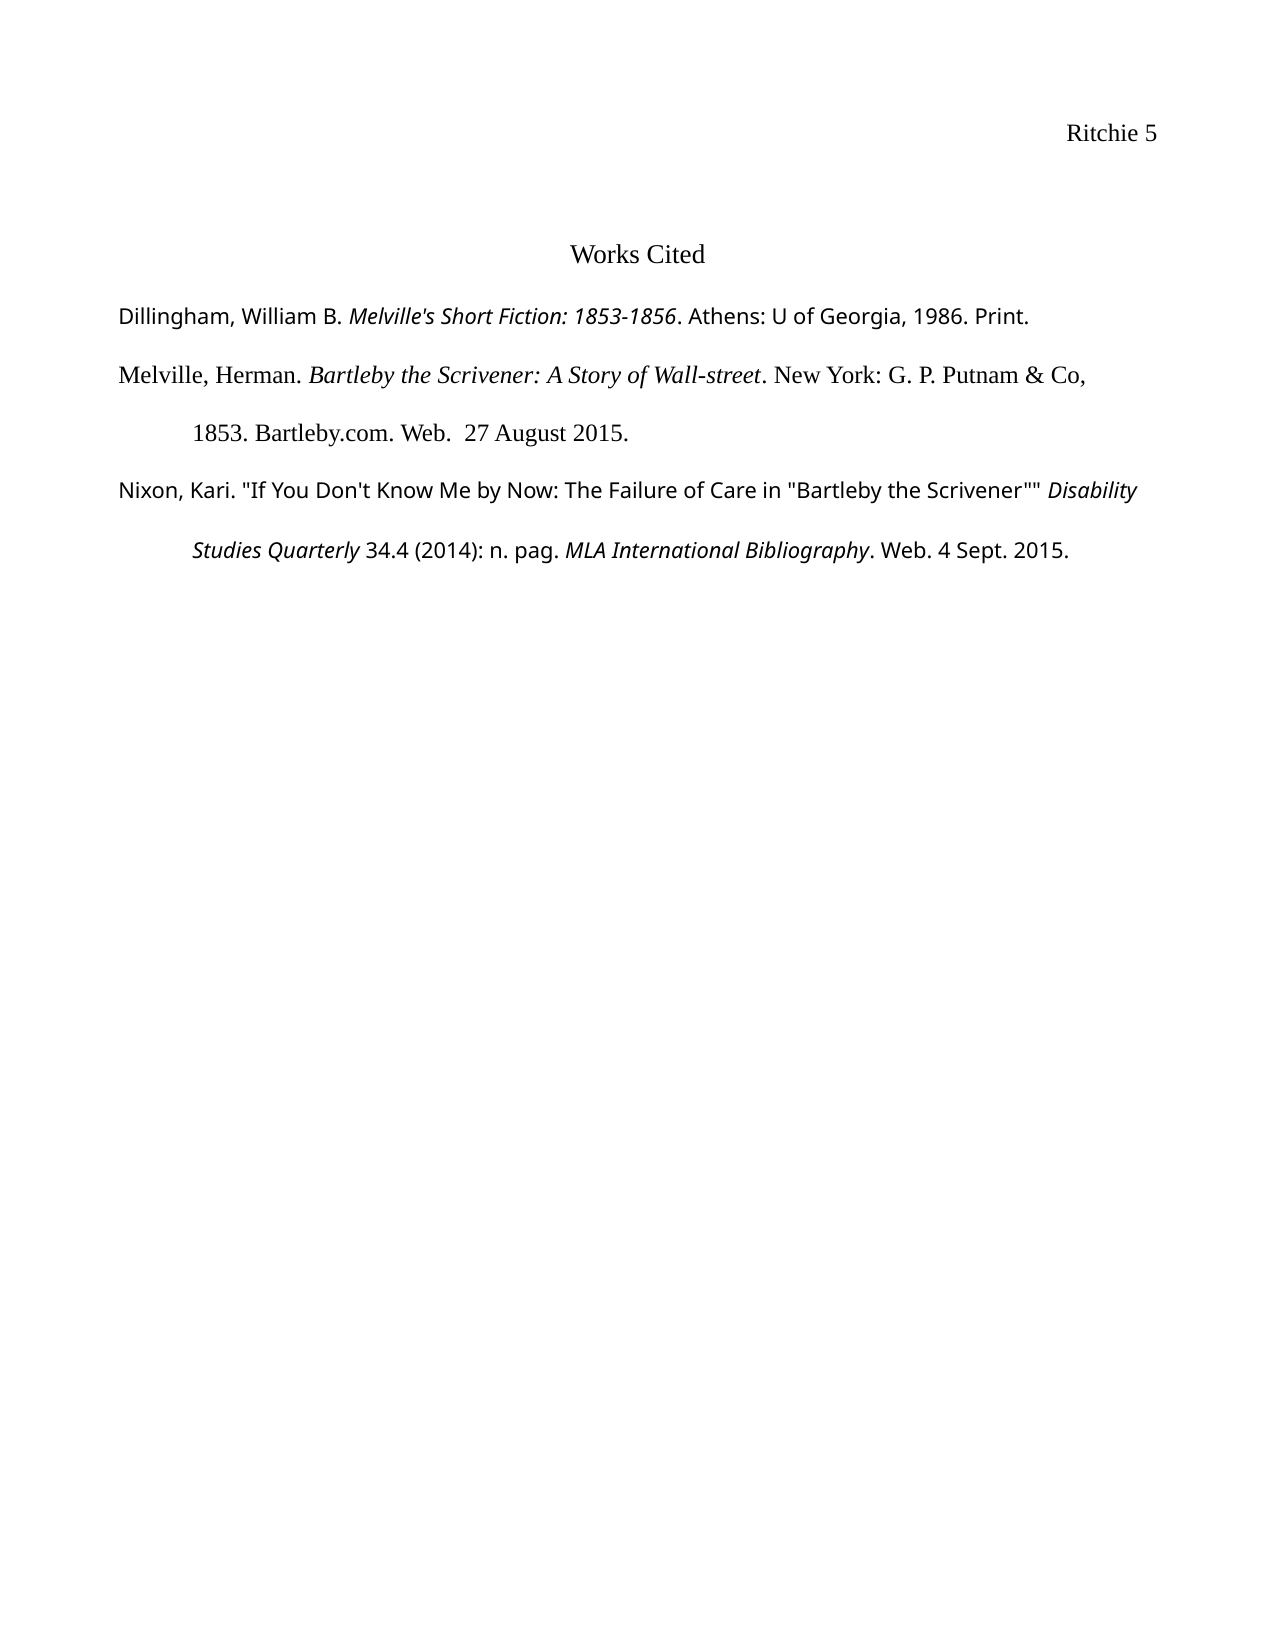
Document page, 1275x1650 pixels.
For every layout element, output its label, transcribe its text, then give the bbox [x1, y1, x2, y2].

text Nixon, Kari. "If You Don't Know Me by Now: The Failure of Care in "Bartleby the Scrivener"" Disability Studies Quarterly 34.4 (2014): n. pag. MLA International Bibliography. Web. 4 Sept. 2015. [118, 476, 1157, 565]
text Works Cited [118, 239, 1157, 270]
text Melville, Herman. Bartleby the Scrivener: A Story of Wall-street. New York: G. P. Putnam & Co, 1853. Bartleby.com. Web. 27 August 2015. [118, 361, 1157, 447]
text Dillingham, William B. Melville's Short Fiction: 1853-1856. Athens: U of Georgia, 1986. Print. [118, 301, 1157, 331]
